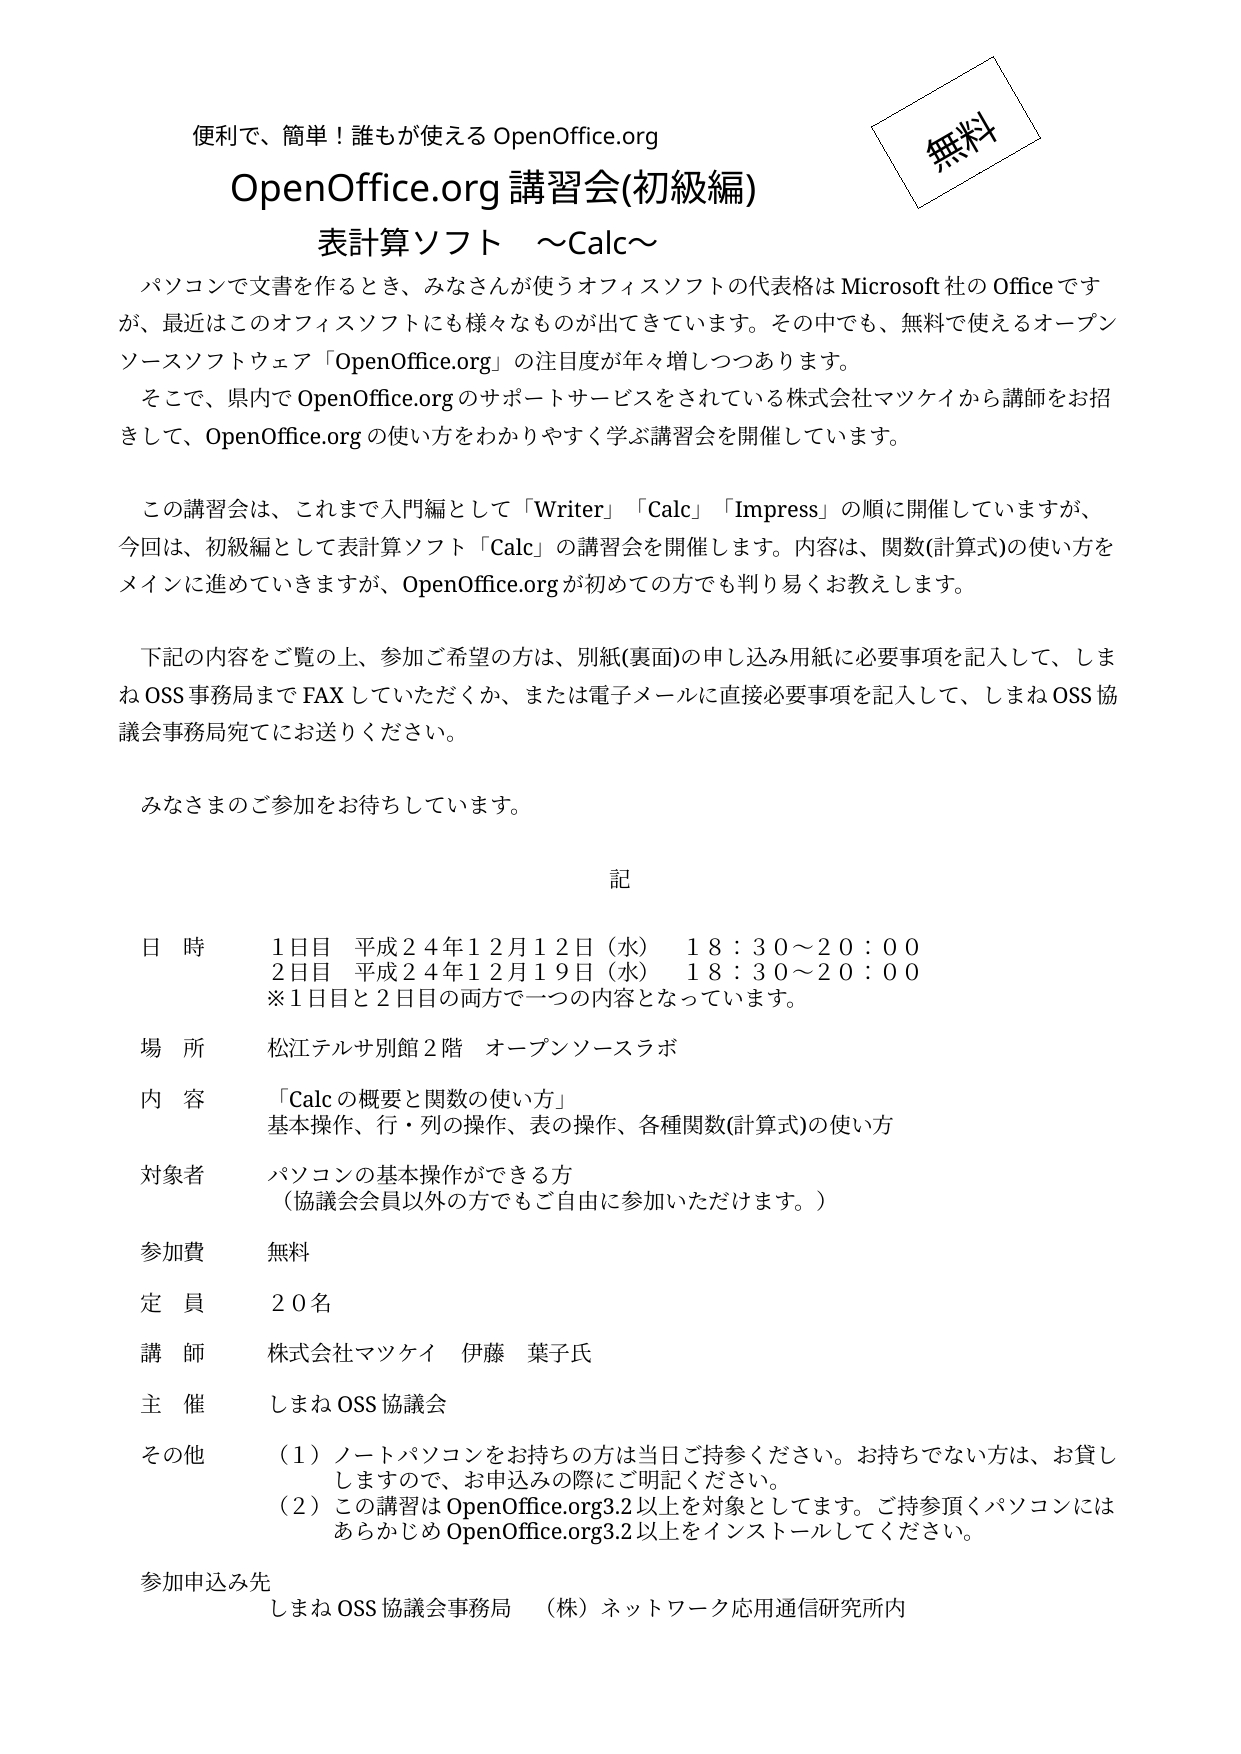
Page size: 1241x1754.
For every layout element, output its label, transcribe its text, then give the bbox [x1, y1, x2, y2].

text 参加費 無料 [118, 1240, 1122, 1265]
text 日 時 １日目 平成２４年１２月１２日（水） １８：３０〜２０：００ [118, 935, 1122, 960]
text その他 （１）ノートパソコンをお持ちの方は当日ご持参ください。お持ちでない方は、お貸し [118, 1443, 1122, 1469]
text 表計算ソフト 〜Calc〜 [118, 218, 1122, 263]
text そこで、県内でOpenOffice.orgのサポートサービスをされている株式会社マツケイから講師をお招きして、OpenOffice.orgの使い方をわかりやすく学ぶ講習会を開催しています。 [118, 382, 1122, 451]
text パソコンで文書を作るとき、みなさんが使うオフィスソフトの代表格はMicrosoft社のOfficeですが、最近はこのオフィスソフトにも様々なものが出てきています。その中でも、無料で使えるオープンソースソフトウェア「OpenOffice.org」の注目度が年々増しつつあります。 [118, 269, 1122, 376]
text この講習会は、これまで入門編として「Writer」「Calc」「Impress」の順に開催していますが、今回は、初級編として表計算ソフト「Calc」の講習会を開催します。内容は、関数(計算式)の使い方をメインに進めていきますが、OpenOffice.orgが初めての方でも判り易くお教えします。 [118, 492, 1122, 599]
text みなさまのご参加をお待ちしています。 [118, 789, 1122, 820]
text （２）この講習はOpenOffice.org3.2以上を対象としてます。ご持参頂くパソコンには [118, 1494, 1122, 1519]
text OpenOffice.org講習会(初級編) [118, 157, 1122, 212]
text 内 容 「Calcの概要と関数の使い方」 [118, 1087, 1122, 1113]
text しまねOSS協議会事務局 （株）ネットワーク応用通信研究所内 [118, 1596, 1122, 1621]
text 定 員 ２０名 [118, 1291, 1122, 1316]
text 講 師 株式会社マツケイ 伊藤 葉子氏 [118, 1342, 1122, 1367]
text 下記の内容をご覧の上、参加ご希望の方は、別紙(裏面)の申し込み用紙に必要事項を記入して、しまねOSS事務局までFAXしていただくか、または電子メールに直接必要事項を記入して、しまねOSS協議会事務局宛てにお送りください。 [118, 641, 1122, 747]
text ２日目 平成２４年１２月１９日（水） １８：３０〜２０：００ [118, 960, 1122, 986]
text 基本操作、行・列の操作、表の操作、各種関数(計算式)の使い方 [118, 1113, 1122, 1138]
text 参加申込み先 [118, 1570, 1122, 1596]
text ※１日目と２日目の両方で一つの内容となっています。 [118, 986, 1122, 1011]
text あらかじめOpenOffice.org3.2以上をインストールしてください。 [118, 1519, 1122, 1545]
text 場 所 松江テルサ別館２階 オープンソースラボ [118, 1037, 1122, 1062]
text 記 [118, 862, 1122, 893]
text しますので、お申込みの際にご明記ください。 [118, 1469, 1122, 1494]
text 対象者 パソコンの基本操作ができる方 [118, 1164, 1122, 1189]
text 便利で、簡単！誰もが使えるOpenOffice.org [118, 118, 1122, 151]
text 主 催 しまねOSS協議会 [118, 1392, 1122, 1418]
text （協議会会員以外の方でもご自由に参加いただけます。） [118, 1189, 1122, 1214]
